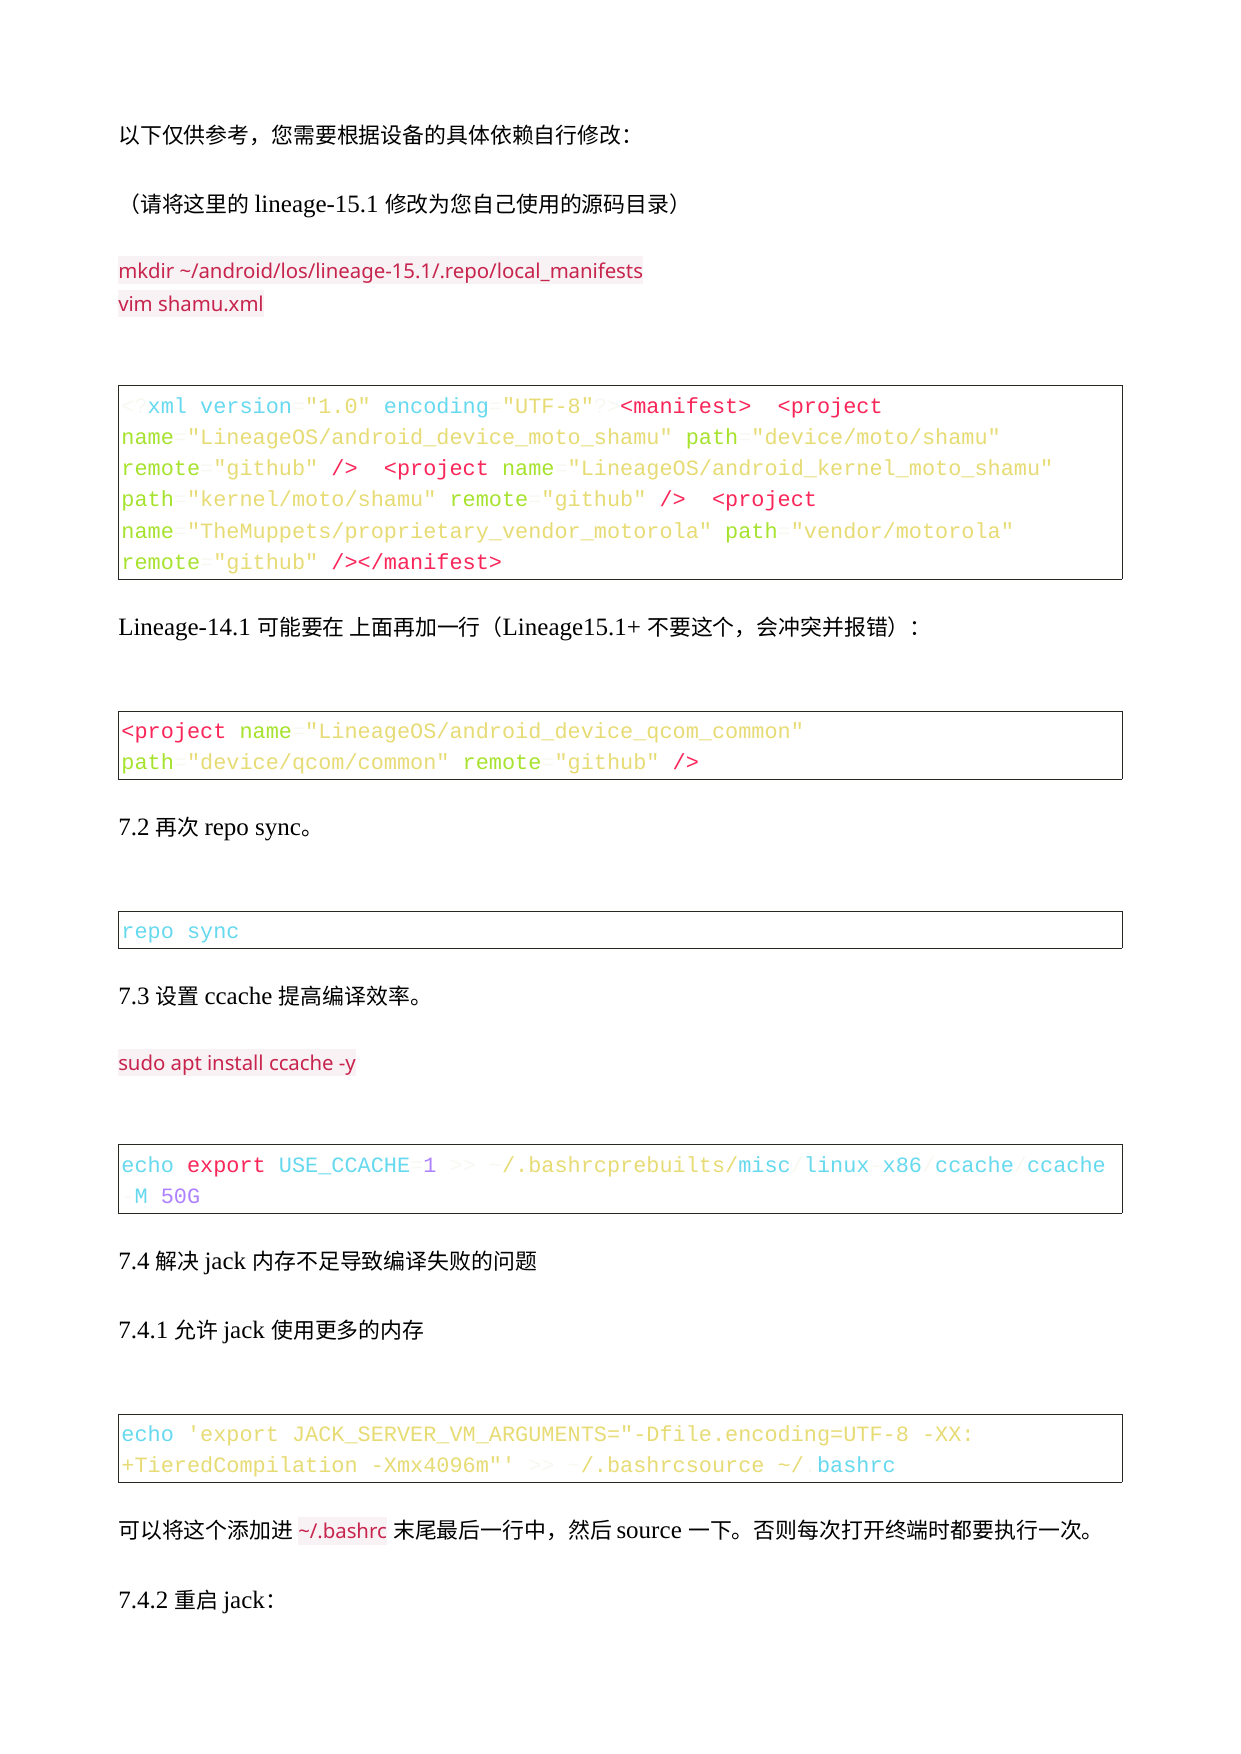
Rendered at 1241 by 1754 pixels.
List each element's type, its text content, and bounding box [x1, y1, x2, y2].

text repo sync [119, 912, 1122, 948]
text echo 'export JACK_SERVER_VM_ARGUMENTS="-Dfile.encoding=UTF-8 -XX:+TieredCompilation -Xmx4096m"' >> ~/.bashrcsource ~/.bashrc [119, 1415, 1122, 1482]
text <project name="LineageOS/android_device_qcom_common" path="device/qcom/common" remote="github" /> [119, 712, 1122, 779]
text 7.4 解决 jack 内存不足导致编译失败的问题 [118, 1244, 1122, 1276]
text <?xml version="1.0" encoding="UTF-8"?><manifest> <project name="LineageOS/android_device_moto_shamu" path="device/moto/shamu" remote="github" /> <project name="LineageOS/android_kernel_moto_shamu" path="kernel/moto/shamu" remote="github" /> <project name="TheMuppets/proprietary_vendor_motorola" path="vendor/motorola" remote="github" /></manifest> [119, 386, 1122, 579]
text Lineage-14.1 可能要在 上面再加一行（Lineage15.1+ 不要这个，会冲突并报错）： [118, 610, 1122, 642]
text 可以将这个添加进 ~/.bashrc 末尾最后一行中，然后 source 一下。否则每次打开终端时都要执行一次。 [118, 1513, 1122, 1545]
text 7.4.2 重启 jack： [118, 1583, 1122, 1614]
text 7.3 设置 ccache 提高编译效率。 [118, 979, 1122, 1011]
text echo export USE_CCACHE=1 >> ~/.bashrcprebuilts/misc/linux-x86/ccache/ccache -M 50G [119, 1145, 1122, 1213]
text 7.2 再次 repo sync。 [118, 810, 1122, 842]
text （请将这里的 lineage-15.1 修改为您自己使用的源码目录） [118, 187, 1122, 219]
text sudo apt install ccache -y [118, 1048, 1122, 1076]
text 以下仅供参考，您需要根据设备的具体依赖自行修改： [118, 118, 1122, 150]
text 7.4.1 允许 jack 使用更多的内存 [118, 1313, 1122, 1345]
text mkdir ~/android/los/lineage-15.1/.repo/local_manifests vim shamu.xml [118, 256, 1122, 317]
